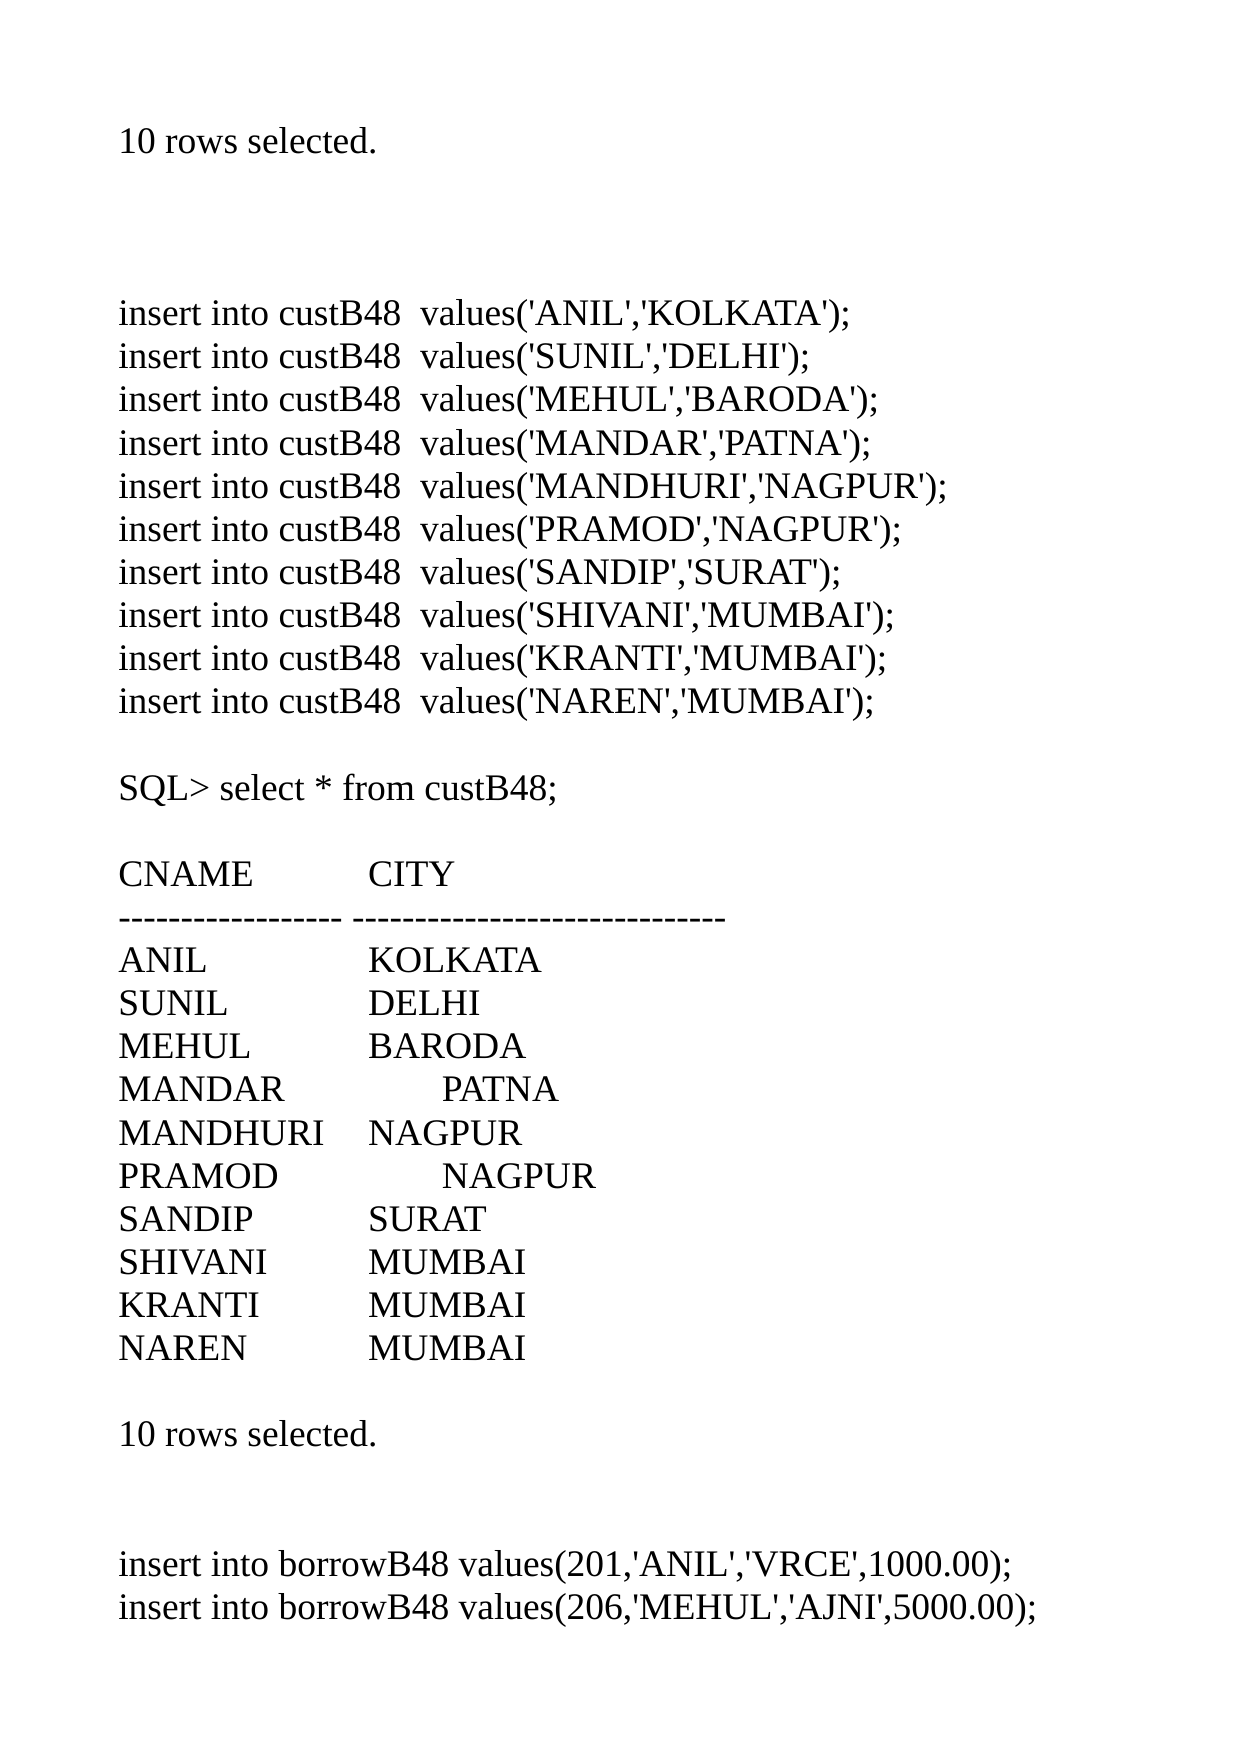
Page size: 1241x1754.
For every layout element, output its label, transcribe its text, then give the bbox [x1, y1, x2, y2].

text SHIVANI MUMBAI [118, 1239, 1122, 1282]
text insert into custB48 values('KRANTI','MUMBAI'); [118, 636, 1122, 679]
text insert into custB48 values('MEHUL','BARODA'); [118, 377, 1122, 420]
text insert into custB48 values('SUNIL','DELHI'); [118, 334, 1122, 377]
text insert into custB48 values('SANDIP','SURAT'); [118, 549, 1122, 592]
text insert into custB48 values('ANIL','KOLKATA'); [118, 291, 1122, 334]
text MANDAR PATNA [118, 1067, 1122, 1110]
text CNAME CITY [118, 851, 1122, 894]
text insert into borrowB48 values(206,'MEHUL','AJNI',5000.00); [118, 1584, 1122, 1627]
text ANIL KOLKATA [118, 937, 1122, 981]
text KRANTI MUMBAI [118, 1282, 1122, 1326]
text insert into borrowB48 values(201,'ANIL','VRCE',1000.00); [118, 1541, 1122, 1584]
text insert into custB48 values('SHIVANI','MUMBAI'); [118, 592, 1122, 636]
text insert into custB48 values('MANDHURI','NAGPUR'); [118, 463, 1122, 506]
text ------------------ ------------------------------ [118, 894, 1122, 937]
text SQL> select * from custB48; [118, 765, 1122, 808]
text PRAMOD NAGPUR [118, 1153, 1122, 1196]
text insert into custB48 values('MANDAR','PATNA'); [118, 420, 1122, 463]
text insert into custB48 values('PRAMOD','NAGPUR'); [118, 506, 1122, 549]
text MANDHURI NAGPUR [118, 1110, 1122, 1153]
text 10 rows selected. [118, 1412, 1122, 1455]
text insert into custB48 values('NAREN','MUMBAI'); [118, 679, 1122, 722]
text SANDIP SURAT [118, 1196, 1122, 1239]
text MEHUL BARODA [118, 1024, 1122, 1067]
text 10 rows selected. [118, 118, 1122, 161]
text SUNIL DELHI [118, 981, 1122, 1024]
text NAREN MUMBAI [118, 1326, 1122, 1369]
